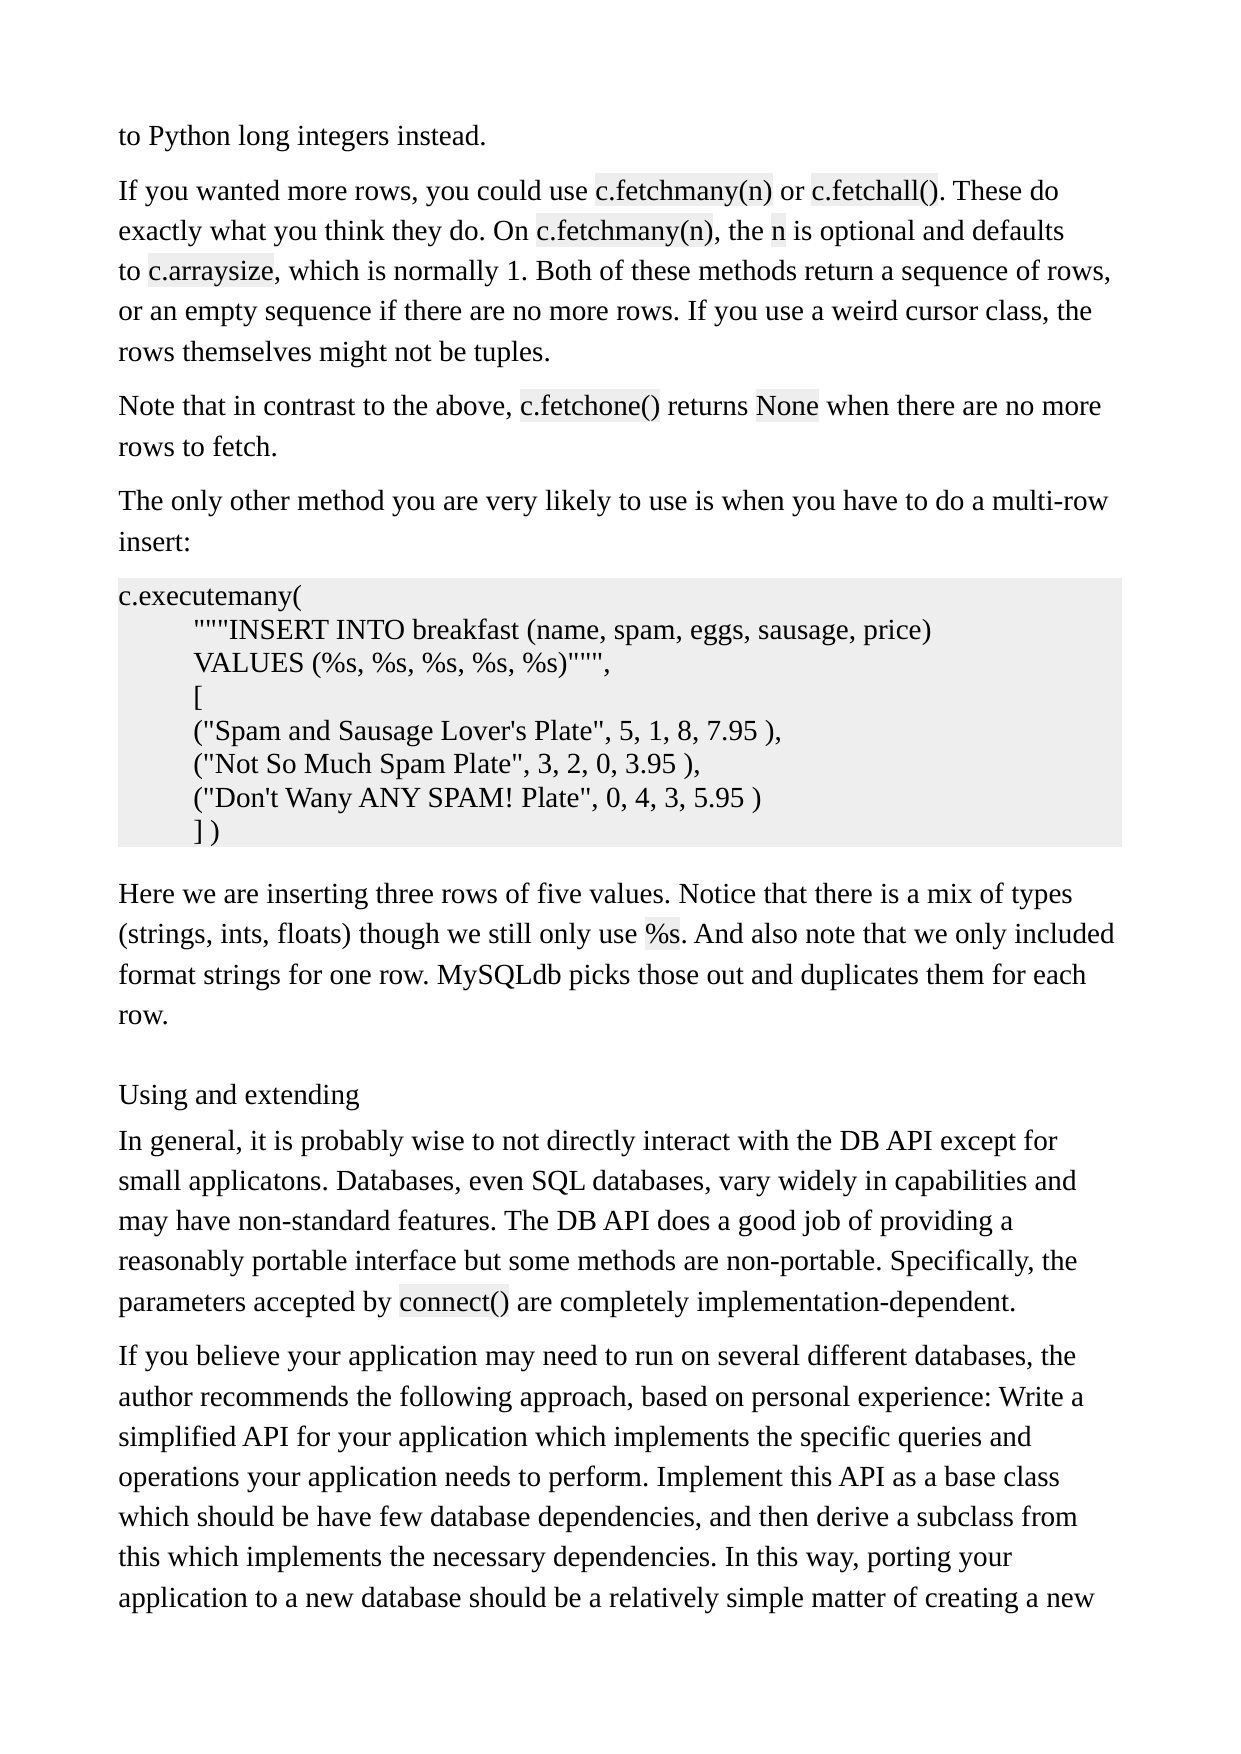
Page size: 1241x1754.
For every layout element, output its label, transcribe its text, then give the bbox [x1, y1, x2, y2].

text Note that in contrast to the above, c.fetchone() returns None when there are no more rows to fetch. [118, 388, 1122, 462]
subtitle Using and extending [118, 1077, 1122, 1110]
text ("Not So Much Spam Plate", 3, 2, 0, 3.95 ), [118, 746, 1122, 780]
text In general, it is probably wise to not directly interact with the DB API except for small applicatons. Databases, even SQL databases, vary widely in capabilities and may have non-standard features. The DB API does a good job of providing a reasonably portable interface but some methods are non-portable. Specifically, the parameters accepted by connect() are completely implementation-dependent. [118, 1123, 1122, 1317]
text If you believe your application may need to run on several different databases, the author recommends the following approach, based on personal experience: Write a simplified API for your application which implements the specific queries and operations your application needs to perform. Implement this API as a base class which should be have few database dependencies, and then derive a subclass from this which implements the necessary dependencies. In this way, porting your application to a new database should be a relatively simple matter of creating a new [118, 1338, 1122, 1613]
text to Python long integers instead. [118, 118, 1122, 152]
text VALUES (%s, %s, %s, %s, %s)""", [118, 646, 1122, 679]
text c.executemany( [118, 578, 1122, 612]
text """INSERT INTO breakfast (name, spam, eggs, sausage, price) [118, 612, 1122, 646]
text If you wanted more rows, you could use c.fetchmany(n) or c.fetchall(). These do exactly what you think they do. On c.fetchmany(n), the n is optional and defaults to c.arraysize, which is normally 1. Both of these methods return a sequence of rows, or an empty sequence if there are no more rows. If you use a weird cursor class, the rows themselves might not be tuples. [118, 173, 1122, 367]
text [ [118, 679, 1122, 713]
text ("Spam and Sausage Lover's Plate", 5, 1, 8, 7.95 ), [118, 713, 1122, 746]
text ("Don't Wany ANY SPAM! Plate", 0, 4, 3, 5.95 ) [118, 780, 1122, 813]
text ] ) [118, 813, 1122, 847]
text Here we are inserting three rows of five values. Notice that there is a mix of types (strings, ints, floats) though we still only use %s. And also note that we only included format strings for one row. MySQLdb picks those out and duplicates them for each row. [118, 876, 1122, 1031]
text The only other method you are very likely to use is when you have to do a multi-row insert: [118, 483, 1122, 557]
